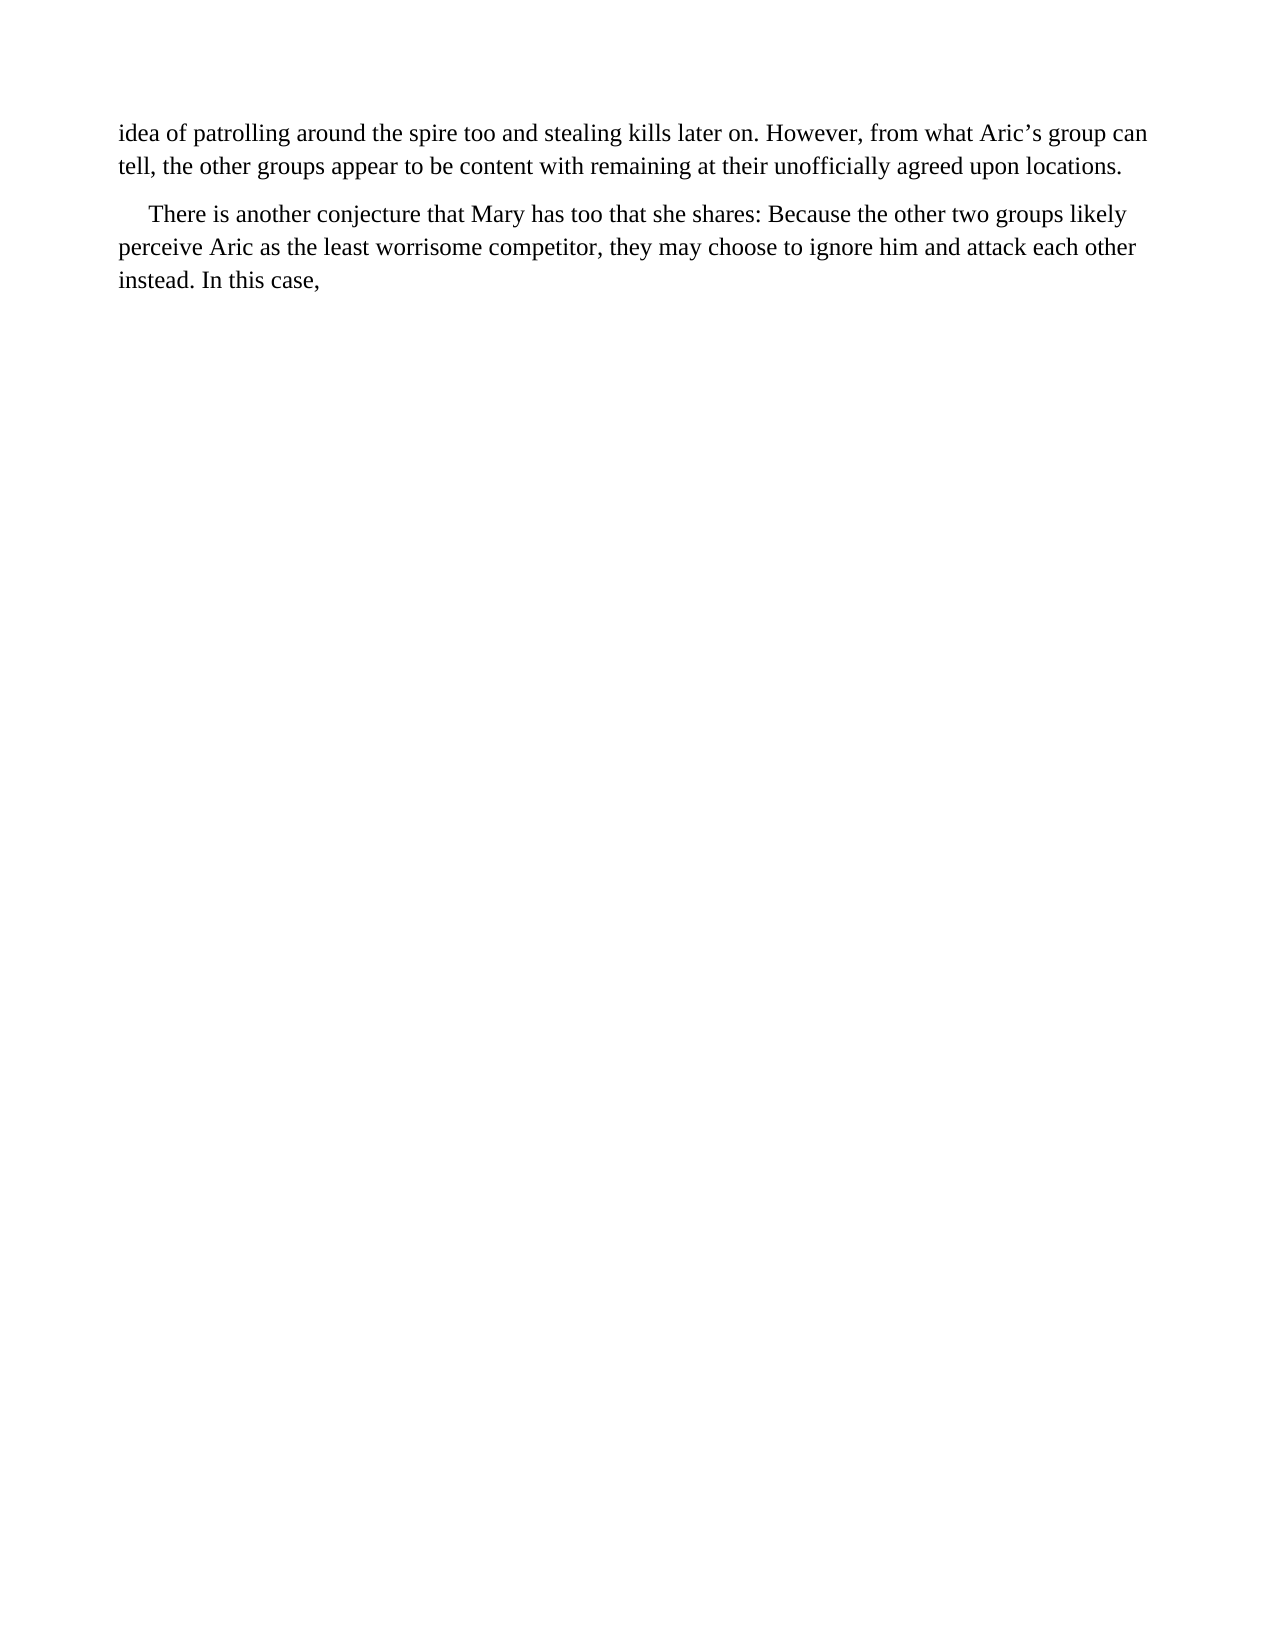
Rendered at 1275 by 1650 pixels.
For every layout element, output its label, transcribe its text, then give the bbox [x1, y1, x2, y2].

text idea of patrolling around the spire too and stealing kills later on. However, from what Aric’s group can tell, the other groups appear to be content with remaining at their unofficially agreed upon locations. [118, 118, 1157, 180]
text There is another conjecture that Mary has too that she shares: Because the other two groups likely perceive Aric as the least worrisome competitor, they may choose to ignore him and attack each other instead. In this case, [118, 199, 1157, 293]
